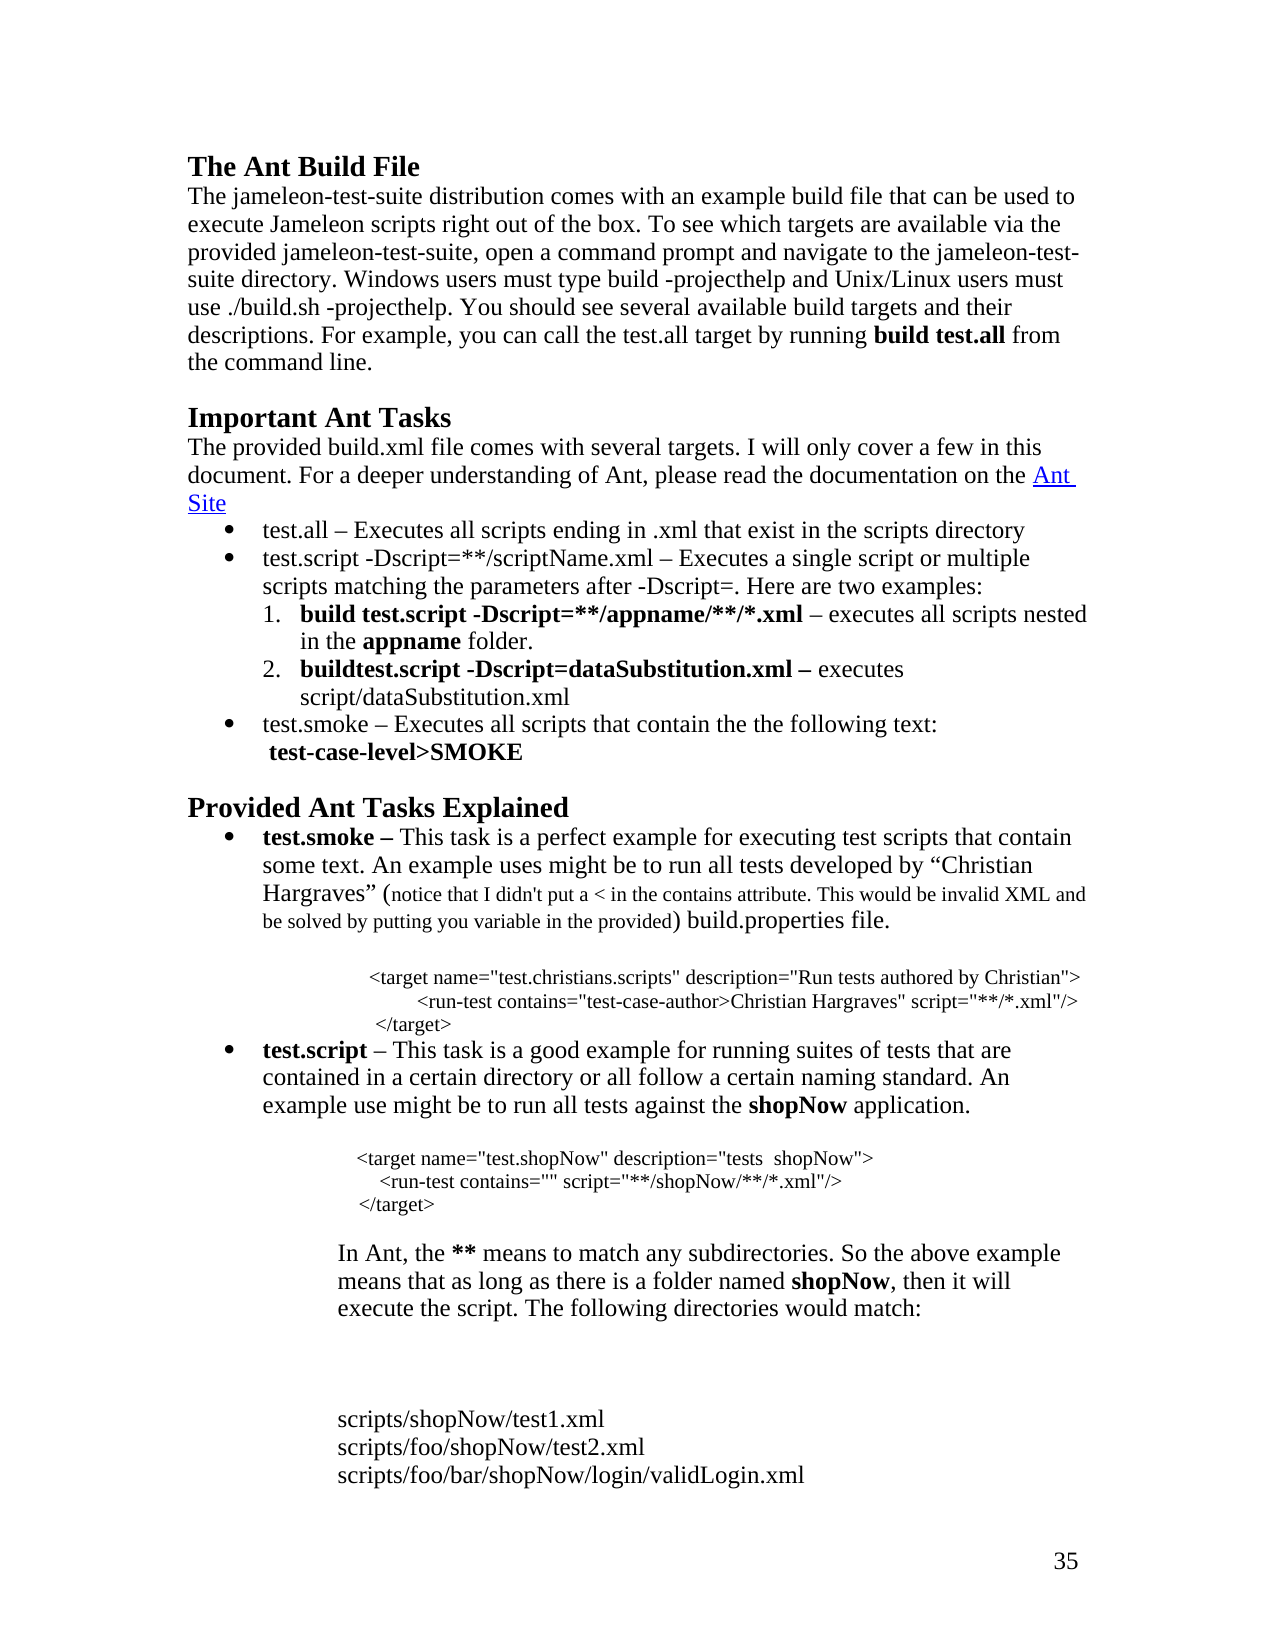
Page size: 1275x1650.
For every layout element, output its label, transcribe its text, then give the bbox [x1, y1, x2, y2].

text scripts/foo/bar/shopNow/login/validLogin.xml [337, 1461, 1087, 1488]
subtitle Important Ant Tasks [187, 401, 1087, 433]
text </target> In Ant, the ** means to match any subdirectories. So the above example means that as long as there is a folder named shopNow, then it will execute the script. The following directories would match: [337, 1193, 1087, 1322]
text The provided build.xml file comes with several targets. I will only cover a few in this document. For a deeper understanding of Ant, please read the documentation on the Ant Site [187, 433, 1087, 517]
subtitle Provided Ant Tasks Explained [187, 791, 1087, 823]
list test.smoke – Executes all scripts that contain the the following text: test-case-level>SMOKE [225, 711, 1087, 766]
list build test.script -Dscript=**/appname/**/*.xml – executes all scripts nested in the appname folder. [262, 600, 1087, 655]
text scripts/shopNow/test1.xml [337, 1405, 1087, 1433]
list buildtest.script -Dscript=dataSubstitution.xml – executes script/dataSubstitution.xml [262, 655, 1087, 711]
text <run-test contains="test-case-author>Christian Hargraves" script="**/*.xml"/> </target> [375, 989, 1087, 1036]
list test.all – Executes all scripts ending in .xml that exist in the scripts directory [225, 517, 1087, 544]
text <run-test contains="" script="**/shopNow/**/*.xml"/> [337, 1170, 1087, 1193]
text scripts/foo/shopNow/test2.xml [337, 1433, 1087, 1461]
list test.smoke – This task is a perfect example for executing test scripts that contain some text. An example uses might be to run all tests developed by “Christian Hargraves” (notice that I didn't put a < in the contains attribute. This would be invalid XML and be solved by putting you variable in the provided) build.properties file. <target name="test.christians.scripts" description="Run tests authored by Christian"> [225, 823, 1087, 989]
list test.script -Dscript=**/scriptName.xml – Executes a single script or multiple scripts matching the parameters after -Dscript=. Here are two examples: [225, 544, 1087, 600]
subtitle The Ant Build File [187, 150, 1087, 182]
list test.script – This task is a good example for running suites of tests that are contained in a certain directory or all follow a certain naming standard. An example use might be to run all tests against the shopNow application. <target name="test.shopNow" description="tests shopNow"> [225, 1036, 1087, 1170]
text The jameleon-test-suite distribution comes with an example build file that can be used to execute Jameleon scripts right out of the box. To see which targets are available via the provided jameleon-test-suite, open a command prompt and navigate to the jameleon-test-suite directory. Windows users must type build -projecthelp and Unix/Linux users must use ./build.sh -projecthelp. You should see several available build targets and their descriptions. For example, you can call the test.all target by running build test.all from the command line. [187, 182, 1087, 376]
